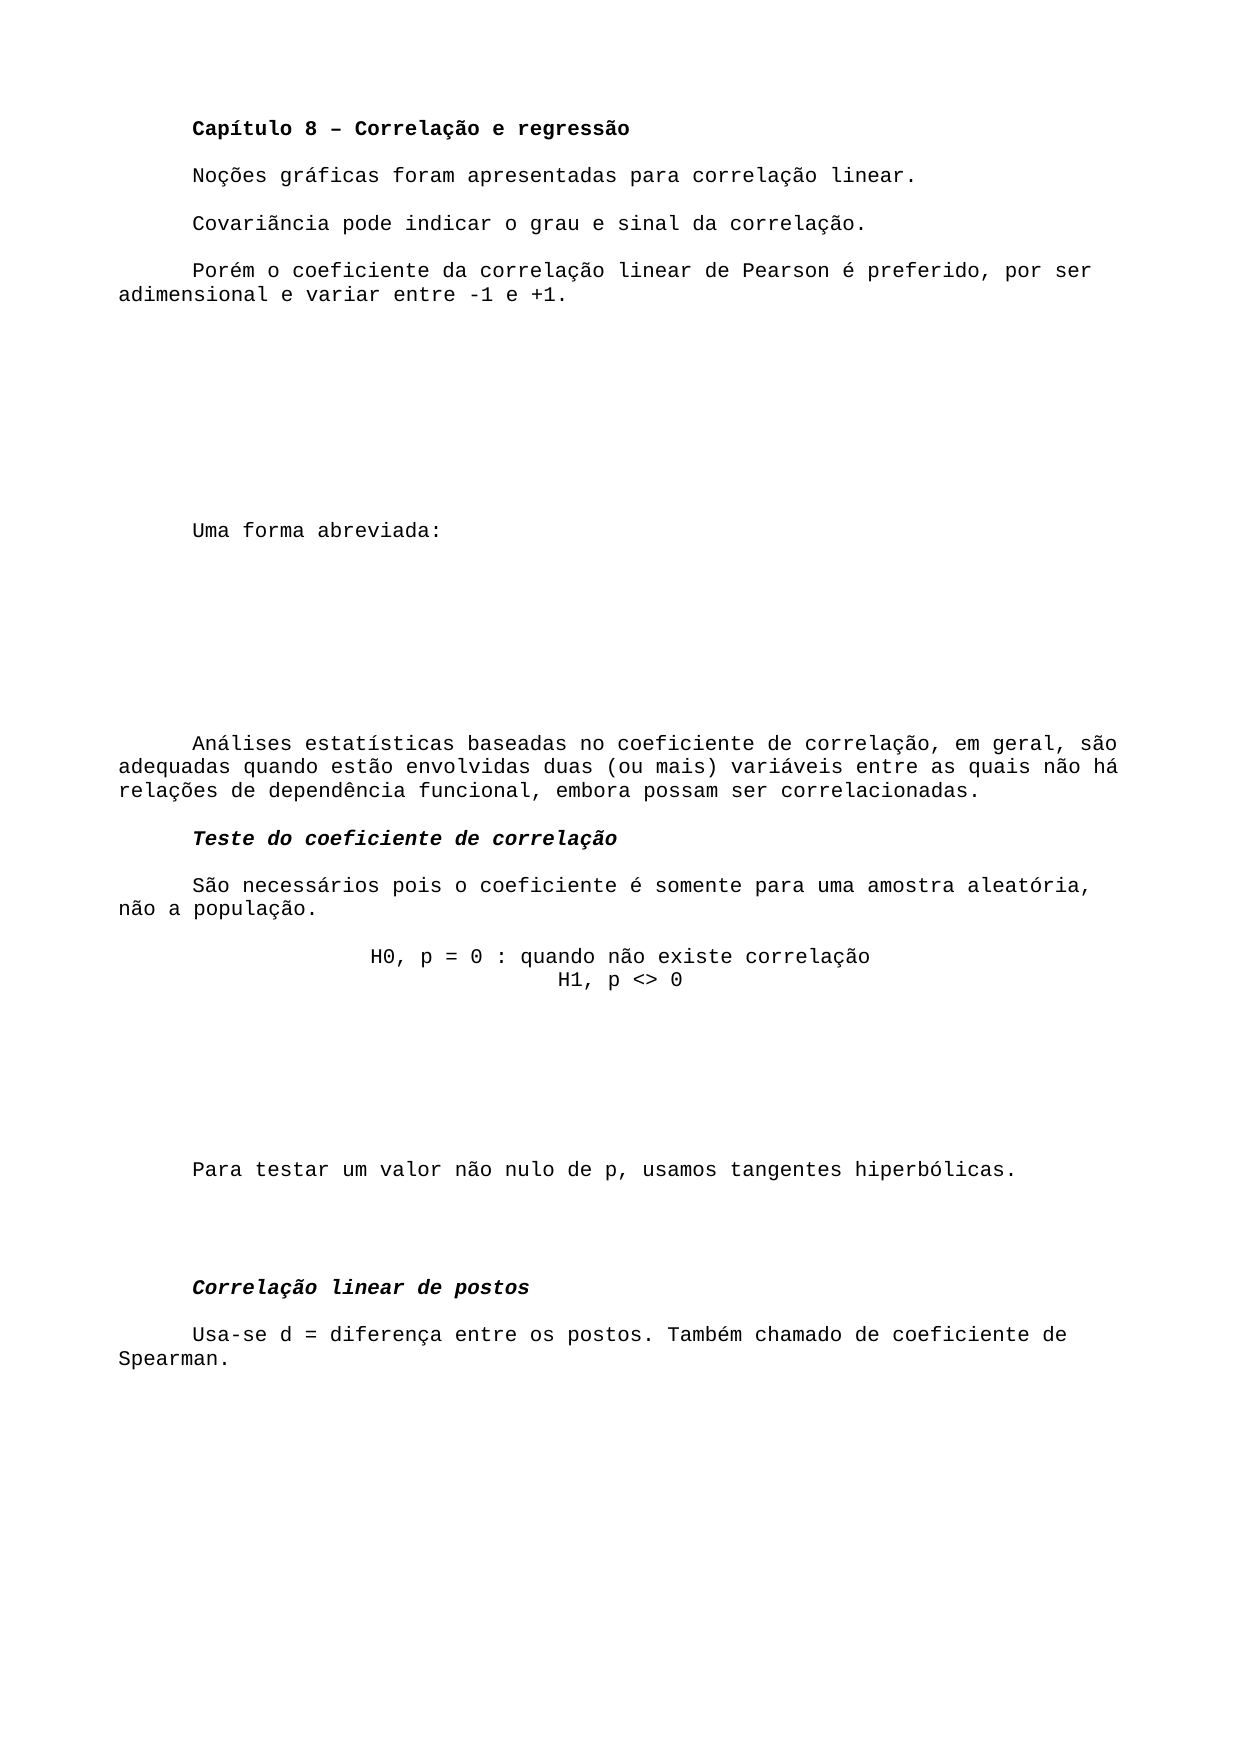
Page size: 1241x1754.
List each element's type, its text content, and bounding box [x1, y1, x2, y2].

text Usa-se d = diferença entre os postos. Também chamado de coeficiente de Spearman. [118, 1324, 1122, 1371]
text Para testar um valor não nulo de p, usamos tangentes hiperbólicas. [118, 1158, 1122, 1182]
text Porém o coeficiente da correlação linear de Pearson é preferido, por ser adimensional e variar entre -1 e +1. [118, 260, 1122, 307]
text H0, p = 0 : quando não existe correlação [118, 946, 1122, 969]
text Correlação linear de postos [118, 1277, 1122, 1300]
text H1, p <> 0 [118, 969, 1122, 993]
text Análises estatísticas baseadas no coeficiente de correlação, em geral, são adequadas quando estão envolvidas duas (ou mais) variáveis entre as quais não há relações de dependência funcional, embora possam ser correlacionadas. [118, 733, 1122, 804]
text Noções gráficas foram apresentadas para correlação linear. [118, 165, 1122, 189]
text Capítulo 8 – Correlação e regressão [118, 118, 1122, 142]
text Covariãncia pode indicar o grau e sinal da correlação. [118, 213, 1122, 236]
text Teste do coeficiente de correlação [118, 827, 1122, 851]
text Uma forma abreviada: [118, 520, 1122, 544]
text São necessários pois o coeficiente é somente para uma amostra aleatória, não a população. [118, 875, 1122, 922]
